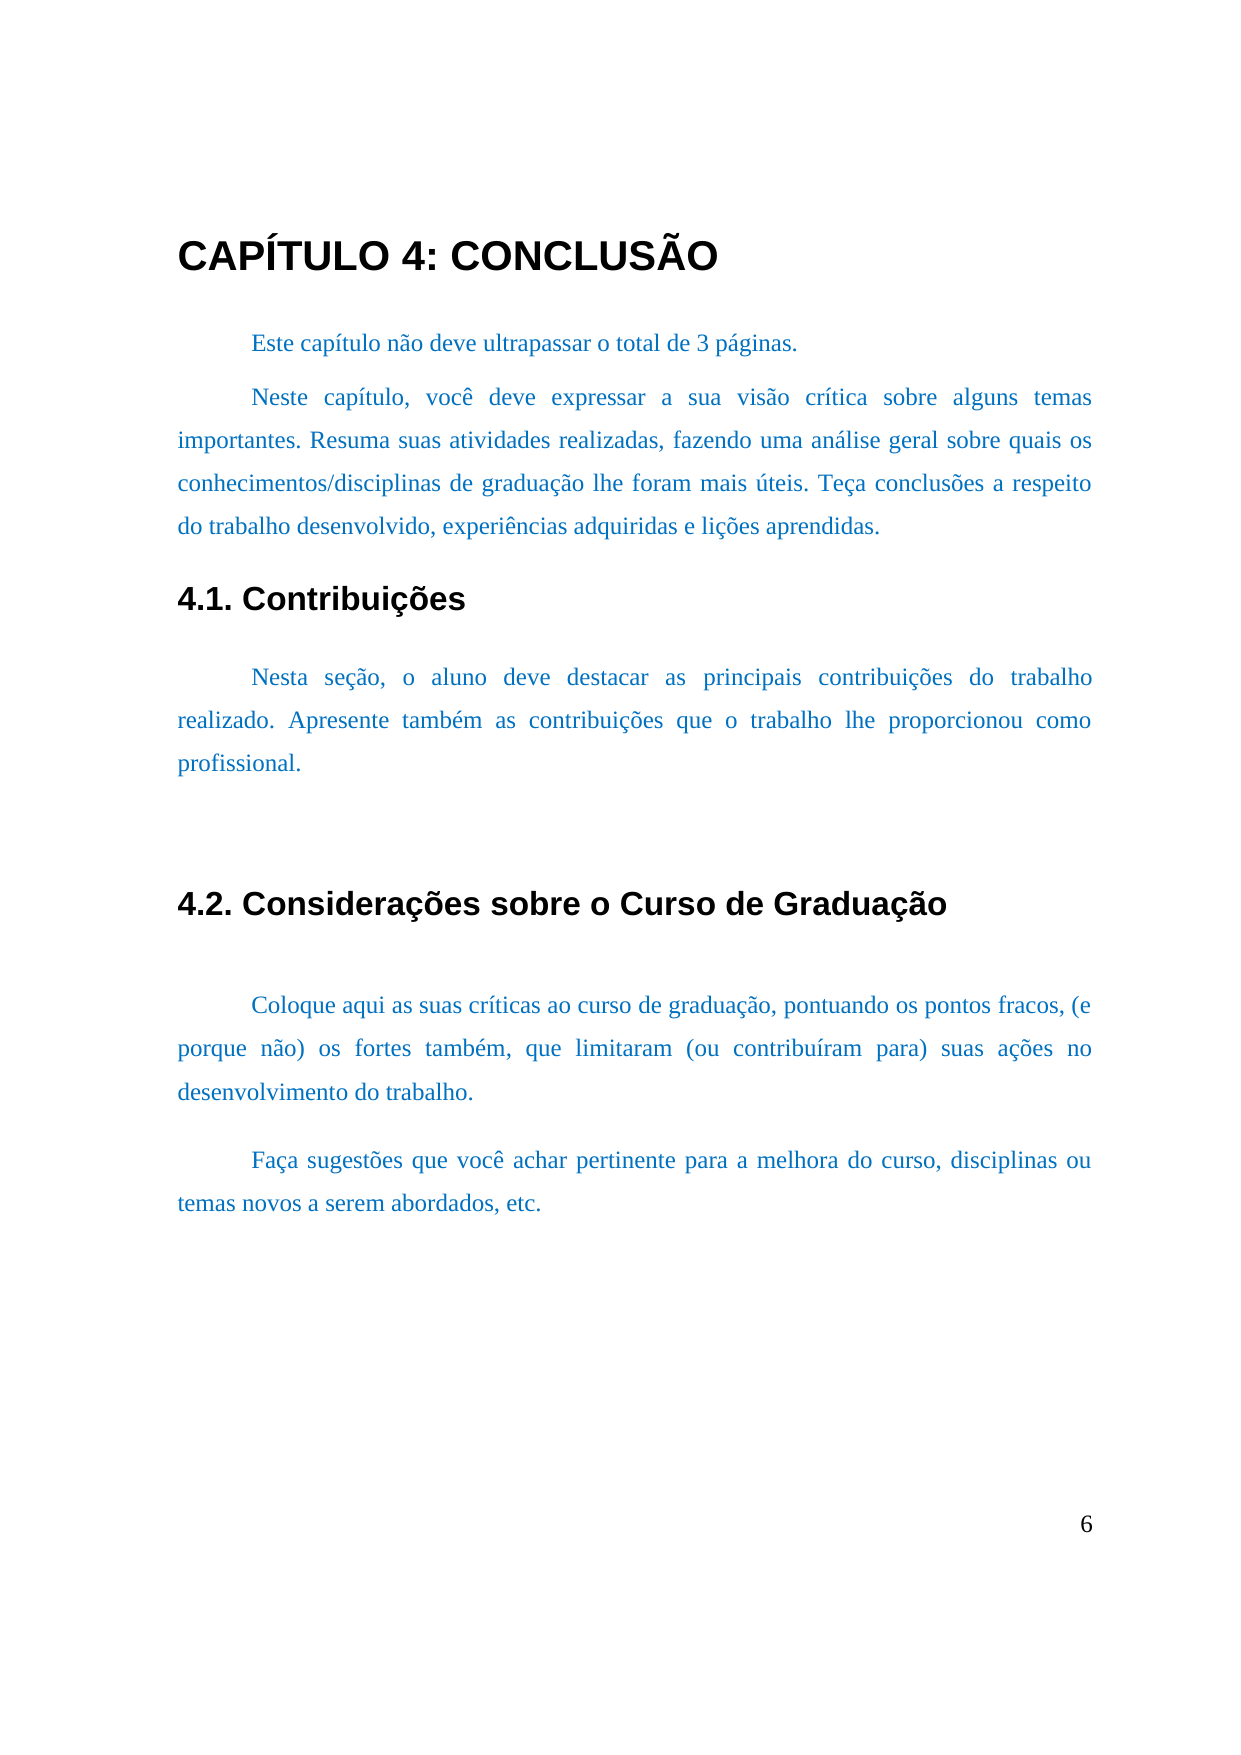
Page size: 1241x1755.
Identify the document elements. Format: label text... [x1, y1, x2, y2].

subtitle CAPÍTULO 4: CONCLUSÃO [177, 231, 1093, 279]
text Neste capítulo, você deve expressar a sua visão crítica sobre alguns temas importantes. Resuma suas atividades realizadas, fazendo uma análise geral sobre quais os conhecimentos/disciplinas de graduação lhe foram mais úteis. Teça conclusões a respeito do trabalho desenvolvido, experiências adquiridas e lições aprendidas. [177, 382, 1093, 540]
text Coloque aqui as suas críticas ao curso de graduação, pontuando os pontos fracos, (e porque não) os fortes também, que limitaram (ou contribuíram para) suas ações no desenvolvimento do trabalho. [177, 990, 1093, 1105]
subtitle 4.2. Considerações sobre o Curso de Graduação [177, 884, 1093, 923]
text Nesta seção, o aluno deve destacar as principais contribuições do trabalho realizado. Apresente também as contribuições que o trabalho lhe proporcionou como profissional. [177, 662, 1093, 777]
text Este capítulo não deve ultrapassar o total de 3 páginas. [177, 328, 1093, 357]
text Faça sugestões que você achar pertinente para a melhora do curso, disciplinas ou temas novos a serem abordados, etc. [177, 1145, 1093, 1217]
subtitle 4.1. Contribuições [177, 579, 1093, 617]
